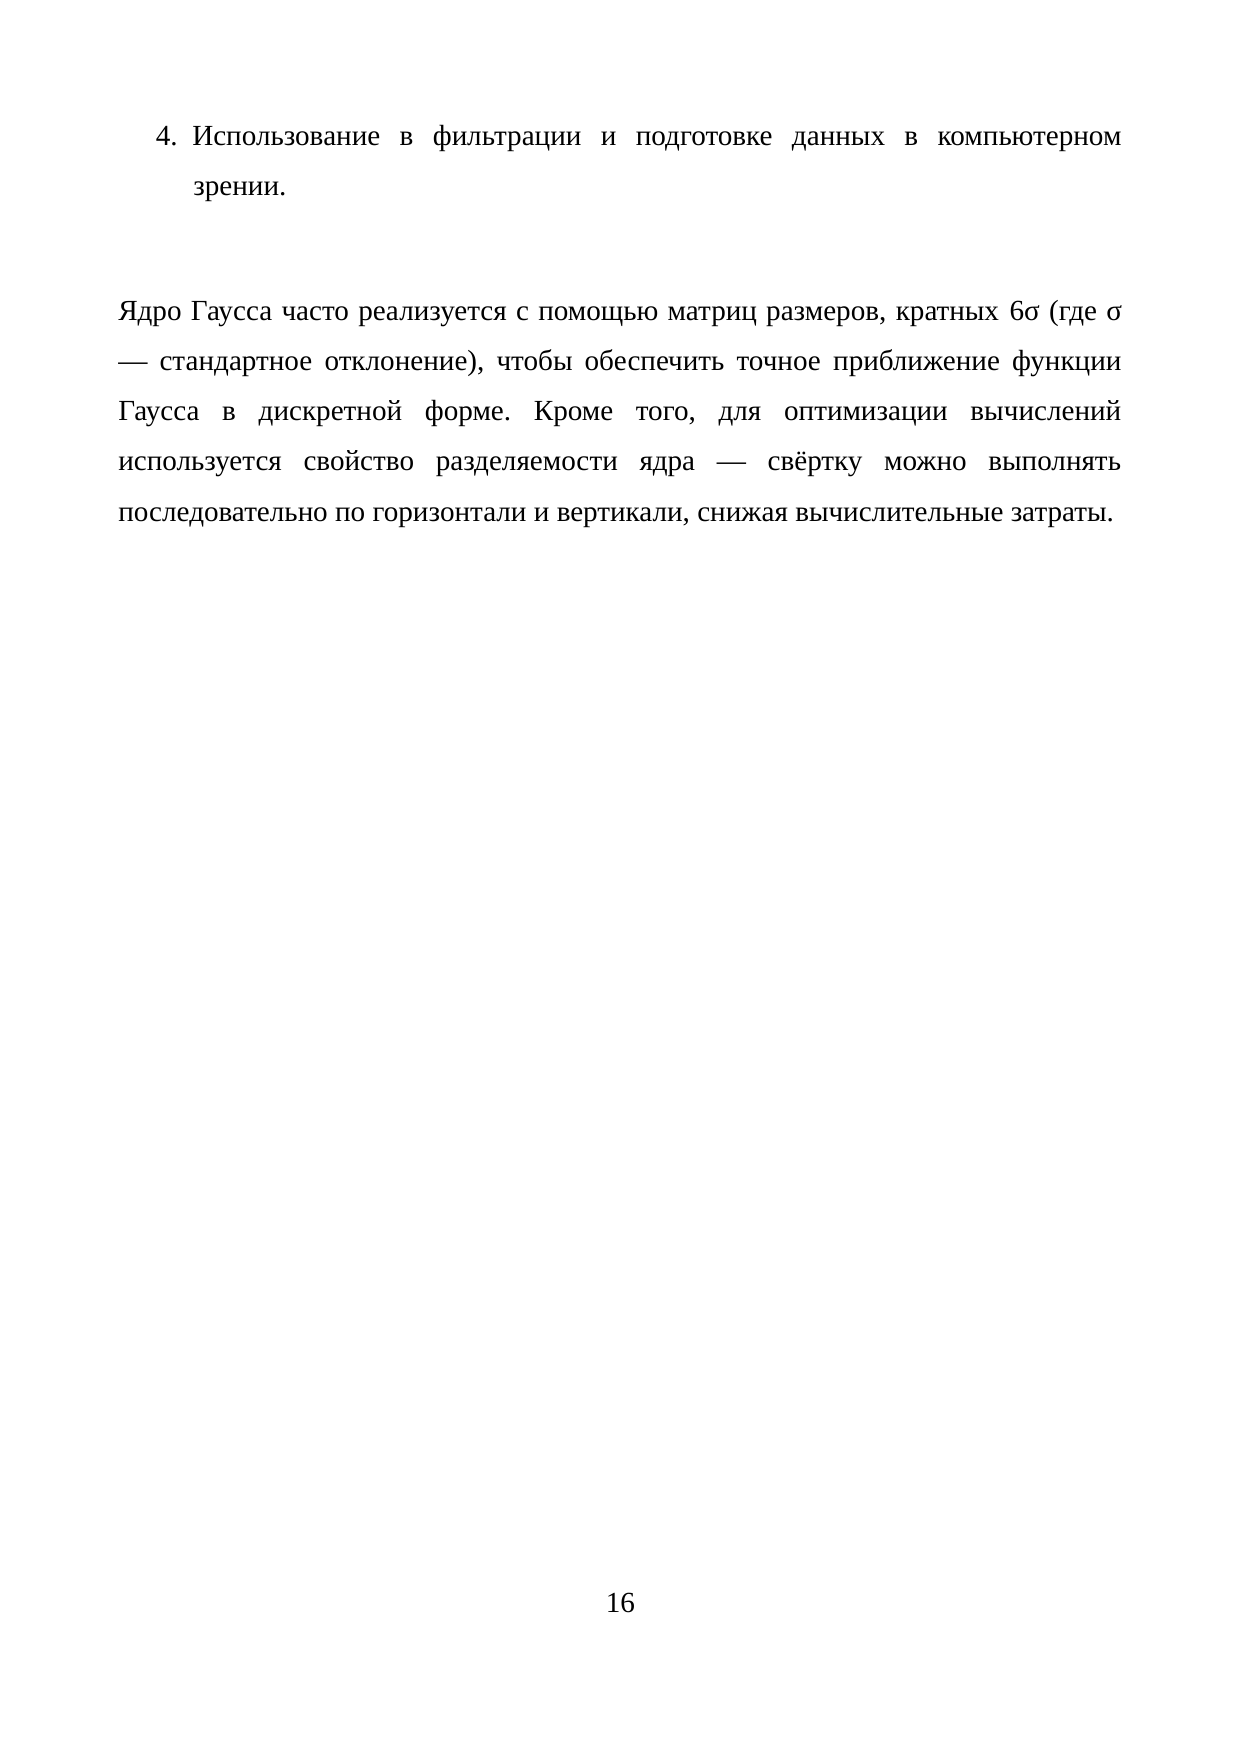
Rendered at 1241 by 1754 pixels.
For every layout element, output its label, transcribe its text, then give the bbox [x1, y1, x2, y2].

list Использование в фильтрации и подготовке данных в компьютерном зрении. [156, 118, 1122, 202]
text Ядро Гаусса часто реализуется с помощью матриц размеров, кратных 6σ (где σ— стандартное отклонение), чтобы обеспечить точное приближение функции Гаусса в дискретной форме. Кроме того, для оптимизации вычислений используется свойство разделяемости ядра — свёртку можно выполнять последовательно по горизонтали и вертикали, снижая вычислительные затраты. [118, 293, 1122, 527]
